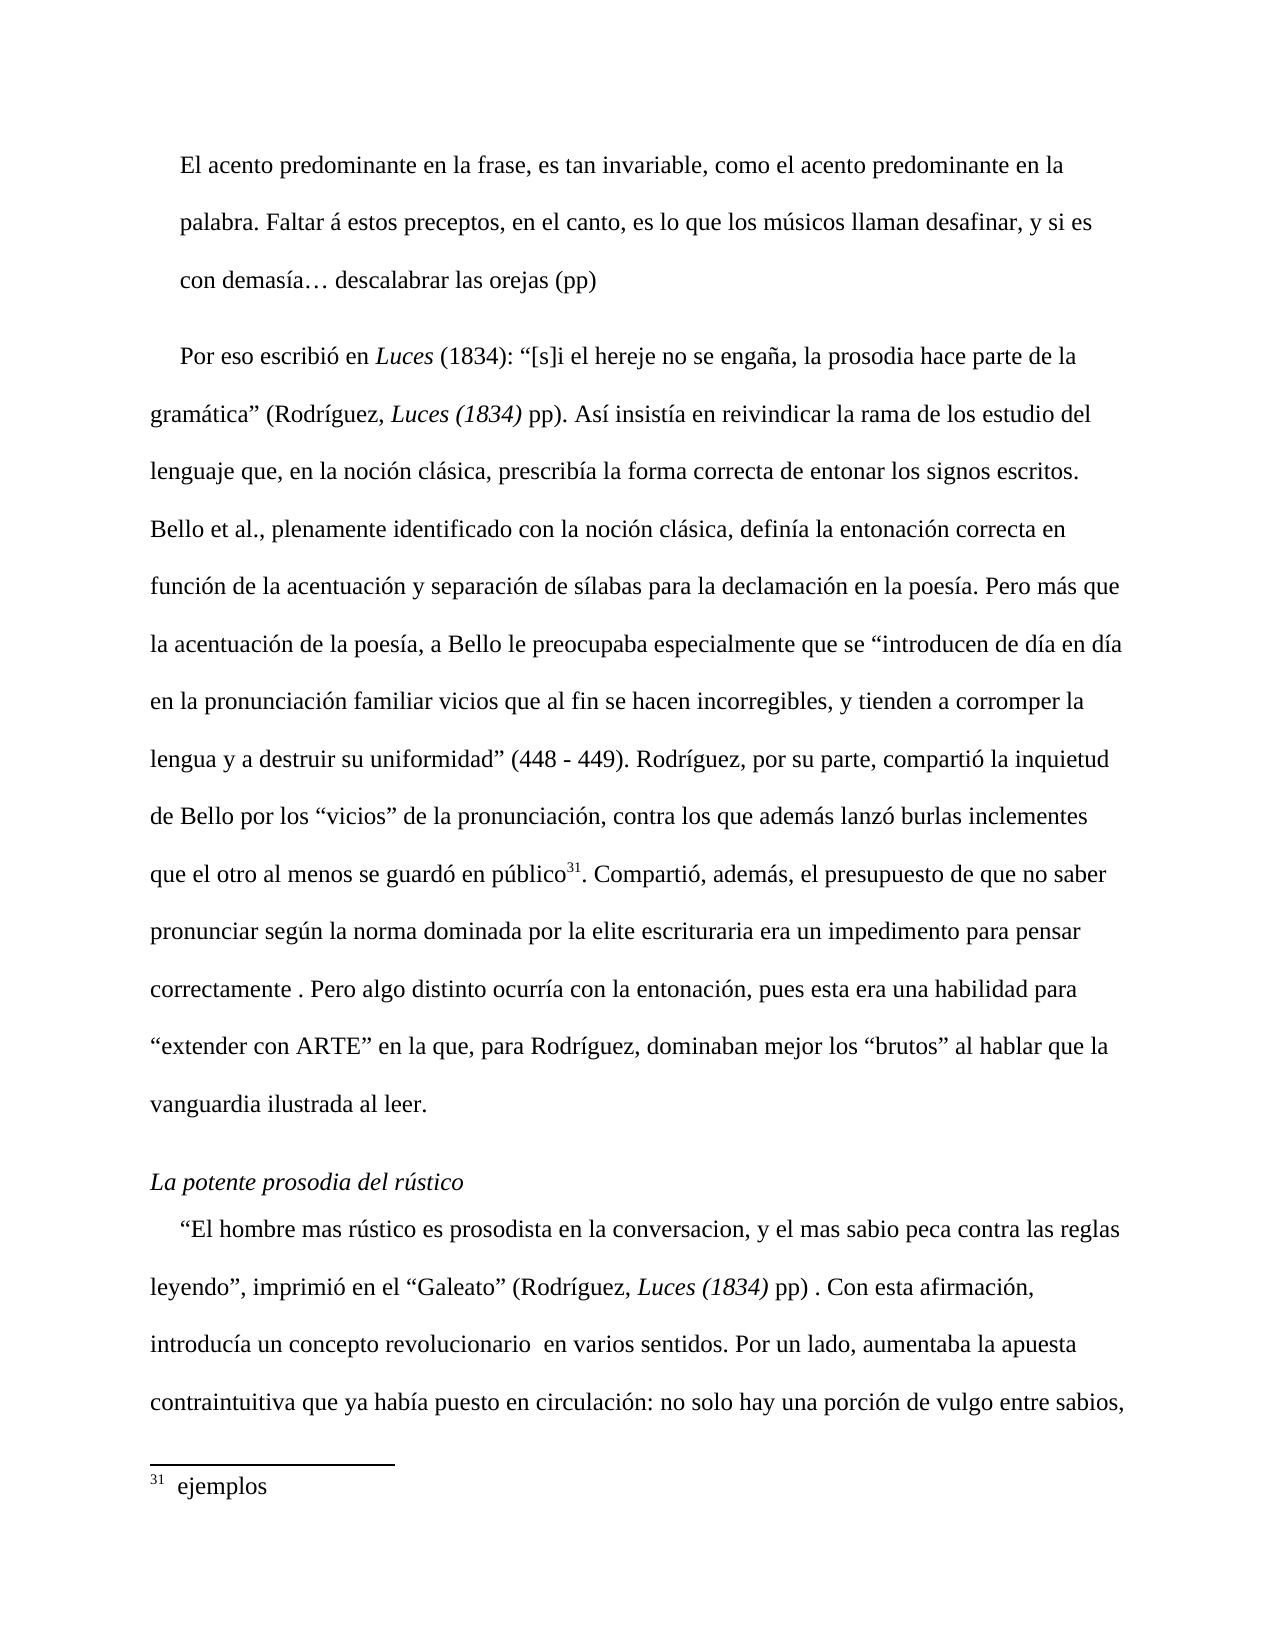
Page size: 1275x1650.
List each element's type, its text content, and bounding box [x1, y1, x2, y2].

text Por eso escribió en Luces (1834): “[s]i el hereje no se engaña, la prosodia hace parte de la gramática” (Rodríguez, Luces (1834) pp). Así insistía en reivindicar la rama de los estudio del lenguaje que, en la noción clásica, prescribía la forma correcta de entonar los signos escritos. Bello et al., plenamente identificado con la noción clásica, definía la entonación correcta en función de la acentuación y separación de sílabas para la declamación en la poesía. Pero más que la acentuación de la poesía, a Bello le preocupaba especialmente que se “introducen de día en día en la pronunciación familiar vicios que al fin se hacen incorregibles, y tienden a corromper la lengua y a destruir su uniformidad” (448 - 449). Rodríguez, por su parte, compartió la inquietud de Bello por los “vicios” de la pronunciación, contra los que además lanzó burlas inclementes que el otro al menos se guardó en público. Compartió, además, el presupuesto de que no saber pronunciar según la norma dominada por la elite escrituraria era un impedimento para pensar correctamente . Pero algo distinto ocurría con la entonación, pues esta era una habilidad para “extender con ARTE” en la que, para Rodríguez, dominaban mejor los “brutos” al hablar que la vanguardia ilustrada al leer. [150, 341, 1125, 1117]
text “El hombre mas rústico es prosodista en la conversacion, y el mas sabio peca contra las reglas leyendo”, imprimió en el “Galeato” (Rodríguez, Luces (1834) pp) . Con esta afirmación, introducía un concepto revolucionario en varios sentidos. Por un lado, aumentaba la apuesta contraintuitiva que ya había puesto en circulación: no solo hay una porción de vulgo entre sabios, [150, 1214, 1125, 1416]
text El acento predominante en la frase, es tan invariable, como el acento predominante en la palabra. Faltar á estos preceptos, en el canto, es lo que los músicos llaman desafinar, y si es con demasía… descalabrar las orejas (pp) [179, 150, 1096, 294]
subtitle La potente prosodia del rústico [150, 1167, 1125, 1196]
text ejemplos [150, 1471, 1125, 1500]
